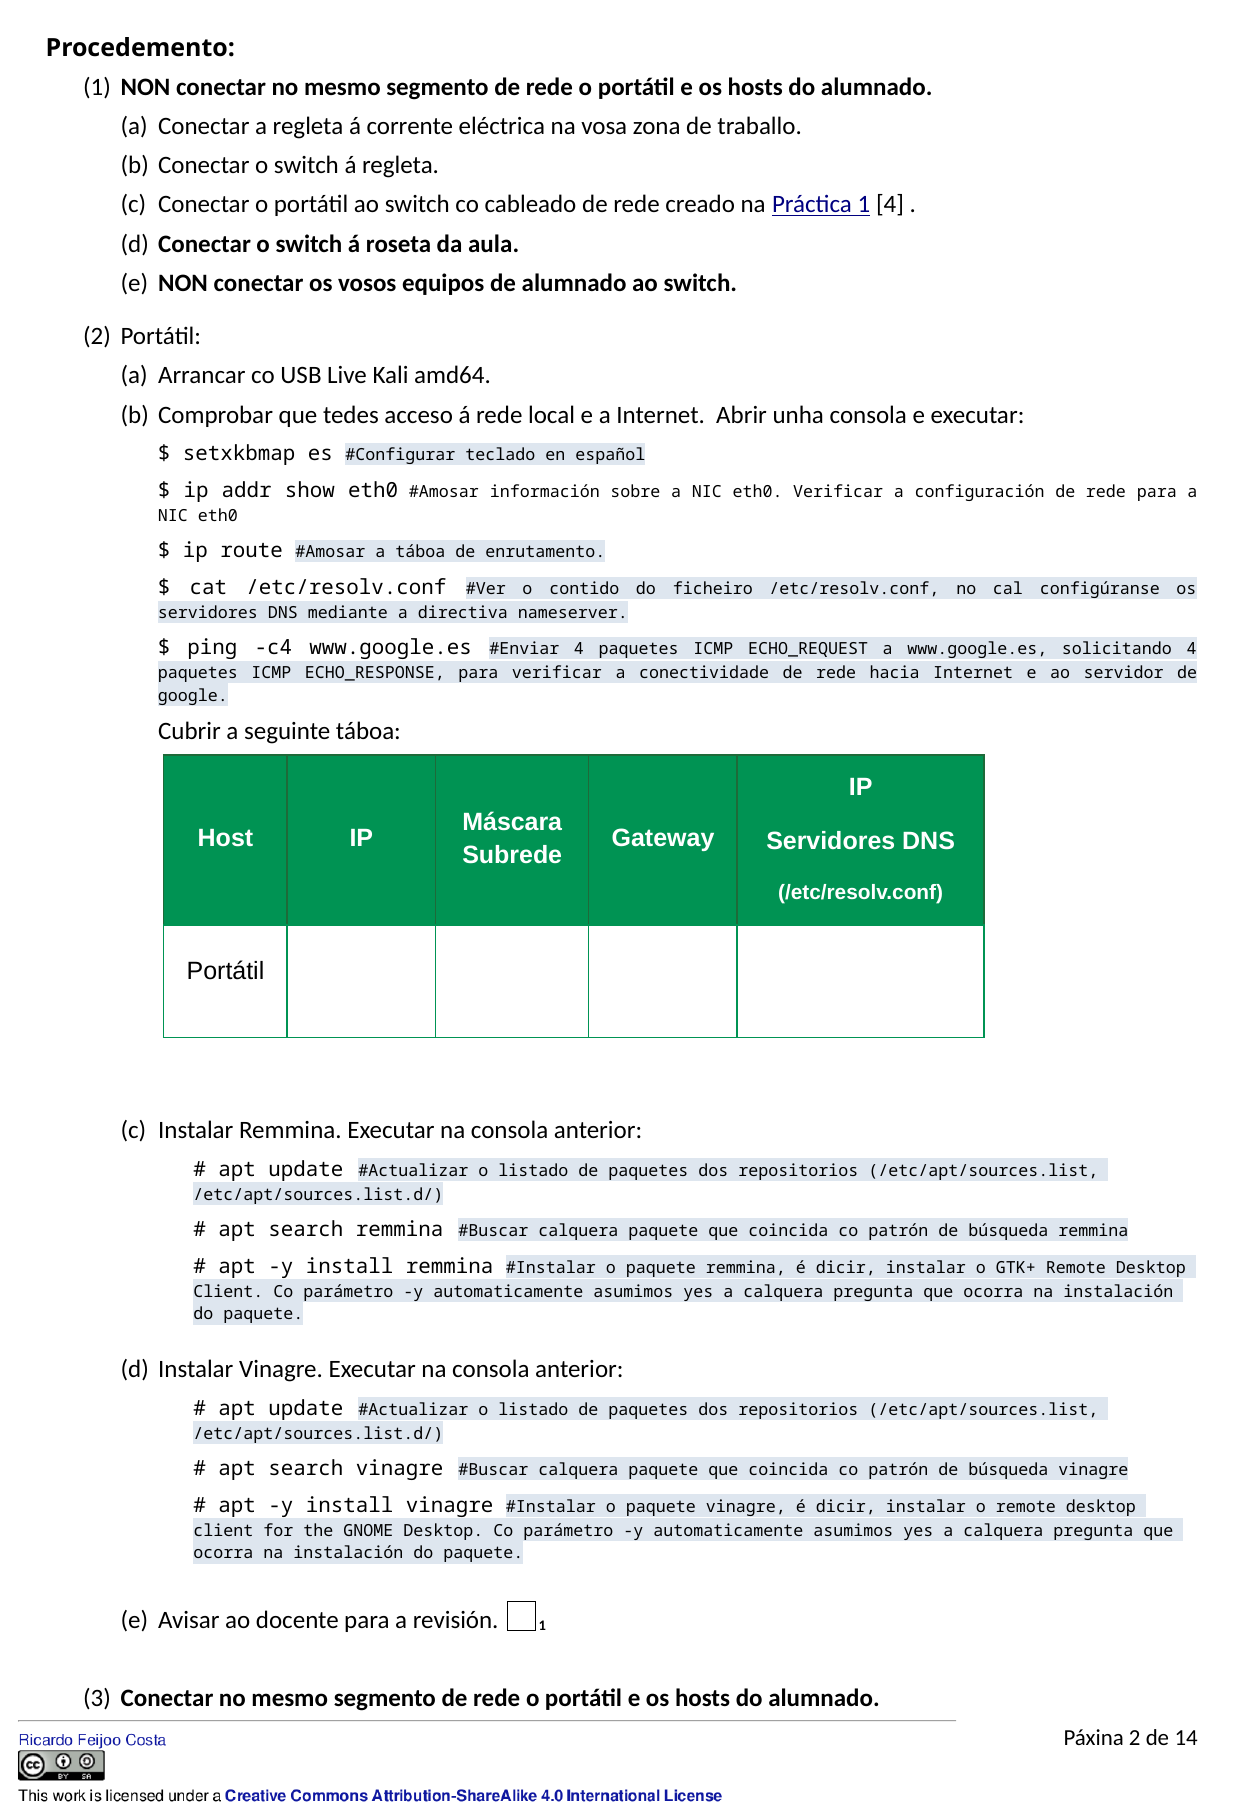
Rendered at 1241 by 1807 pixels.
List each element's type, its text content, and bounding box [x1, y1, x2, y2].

list $ setxkbmap es #Configurar teclado en español [122, 438, 1197, 466]
list Portátil: [83, 320, 1197, 351]
list Cubrir a seguinte táboa: [120, 715, 1197, 745]
list # apt update #Actualizar o listado de paquetes dos repositorios (/etc/apt/sources.list, /etc/apt/sources.list.d/) [158, 1154, 1197, 1205]
list Arrancar co USB Live Kali amd64. [120, 359, 1197, 390]
list # apt -y install vinagre #Instalar o paquete vinagre, é dicir, instalar o remote desktop client for the GNOME Desktop. Co parámetro -y automaticamente asumimos yes a calquera pregunta que ocorra na instalación do paquete. [158, 1490, 1197, 1564]
list Conectar o switch á regleta. [120, 149, 1197, 180]
list Avisar ao docente para a revisión. 1 [120, 1604, 1197, 1634]
table_cell [436, 926, 588, 1036]
text Procedemento: [45, 30, 1197, 64]
list # apt search remmina #Buscar calquera paquete que coincida co patrón de búsqueda remmina [158, 1214, 1197, 1242]
table_header Gateway [589, 756, 736, 924]
list Conectar a regleta á corrente eléctrica na vosa zona de traballo. [120, 110, 1197, 141]
list Comprobar que tedes acceso á rede local e a Internet. Abrir unha consola e executar: [120, 399, 1197, 429]
list $ ip addr show eth0 #Amosar información sobre a NIC eth0. Verificar a configuración de rede para a NIC eth0 [122, 475, 1197, 526]
table_header Host [164, 756, 286, 924]
table_cell [589, 926, 736, 1036]
list NON conectar no mesmo segmento de rede o portátil e os hosts do alumnado. [83, 71, 1197, 101]
table_cell [288, 926, 435, 1036]
table_header IP Servidores DNS (/etc/resolv.conf) [738, 756, 983, 924]
picture [8, 1715, 957, 1806]
list Instalar Remmina. Executar na consola anterior: [120, 1114, 1197, 1145]
list $ cat /etc/resolv.conf #Ver o contido do ficheiro /etc/resolv.conf, no cal configúranse os servidores DNS mediante a directiva nameserver. [122, 572, 1197, 623]
list $ ip route #Amosar a táboa de enrutamento. [122, 535, 1197, 563]
list Conectar o switch á roseta da aula. [120, 228, 1197, 258]
list Instalar Vinagre. Executar na consola anterior: [120, 1353, 1197, 1384]
table_header Máscara Subrede [436, 756, 588, 924]
list # apt -y install remmina #Instalar o paquete remmina, é dicir, instalar o GTK+ Remote Desktop Client. Co parámetro -y automaticamente asumimos yes a calquera pregunta que ocorra na instalación do paquete. [158, 1251, 1197, 1325]
list # apt search vinagre #Buscar calquera paquete que coincida co patrón de búsqueda vinagre [158, 1453, 1197, 1481]
table_cell Portátil [164, 926, 286, 1036]
list $ ping -c4 www.google.es #Enviar 4 paquetes ICMP ECHO_REQUEST a www.google.es, solicitando 4 paquetes ICMP ECHO_RESPONSE, para verificar a conectividade de rede hacia Internet e ao servidor de google. [122, 632, 1197, 706]
table_cell [738, 926, 983, 1036]
list NON conectar os vosos equipos de alumnado ao switch. [120, 267, 1197, 298]
list Conectar no mesmo segmento de rede o portátil e os hosts do alumnado. [83, 1682, 1197, 1713]
table_header IP [288, 756, 435, 924]
list Conectar o portátil ao switch co cableado de rede creado na Práctica 1 [4] . [120, 188, 1197, 219]
list # apt update #Actualizar o listado de paquetes dos repositorios (/etc/apt/sources.list, /etc/apt/sources.list.d/) [158, 1393, 1197, 1444]
